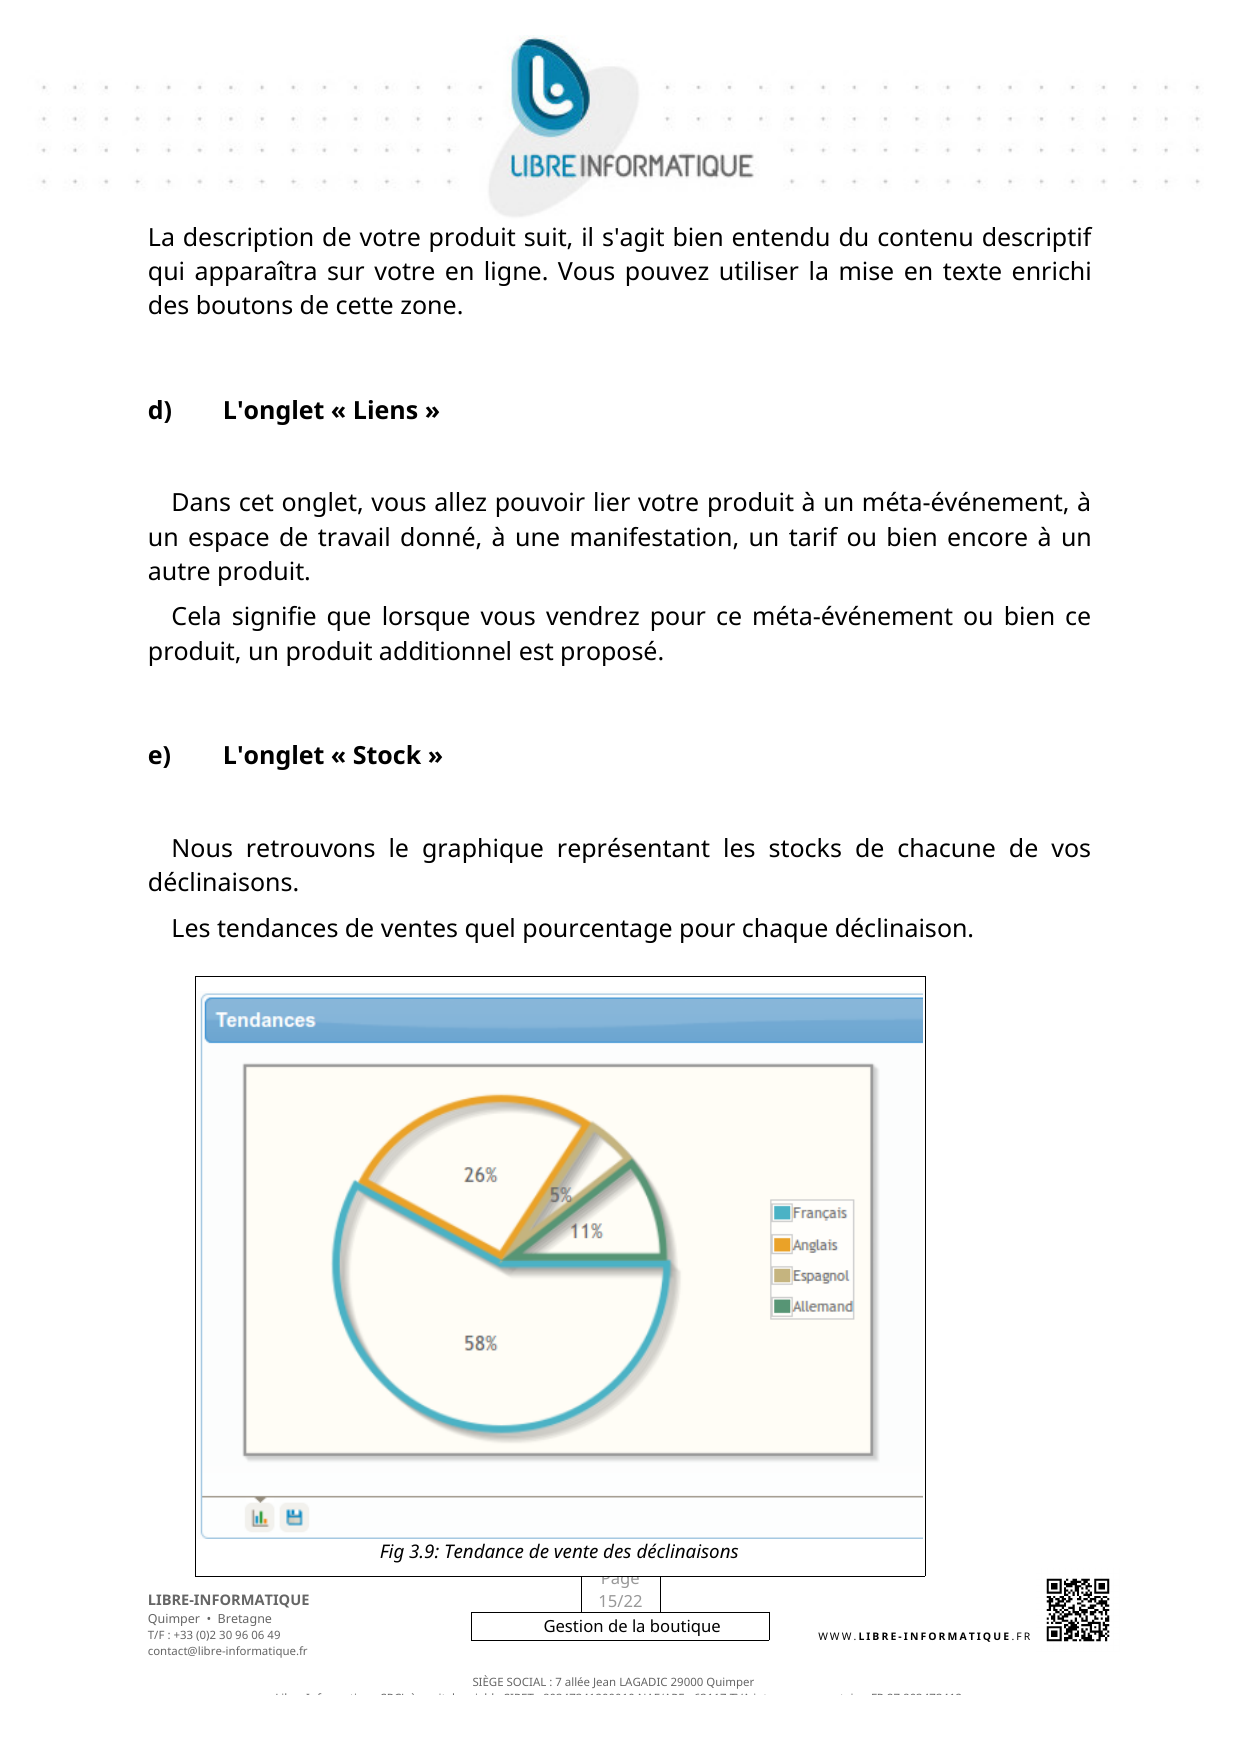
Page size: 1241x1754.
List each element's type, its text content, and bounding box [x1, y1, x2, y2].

text Cela signifie que lorsque vous vendrez pour ce méta-événement ou bien ce produit, un produit additionnel est proposé. [148, 599, 1093, 667]
text Nous retrouvons le graphique représentant les stocks de chacune de vos déclinaisons. [148, 830, 1093, 898]
text Les tendances de ventes quel pourcentage pour chaque déclinaison. [148, 910, 1093, 944]
picture [197, 991, 923, 1539]
subtitle L'onglet « Liens » [148, 393, 1093, 427]
text La description de votre produit suit, il s'agit bien entendu du contenu descriptif qui apparaîtra sur votre en ligne. Vous pouvez utiliser la mise en texte enrichi des boutons de cette zone. [148, 220, 1093, 322]
text Fig 3.9: Tendance de vente des déclinaisons [198, 1539, 922, 1564]
picture [27, 35, 1213, 220]
picture [1036, 1568, 1120, 1652]
text Dans cet onglet, vous allez pouvoir lier votre produit à un méta-événement, à un espace de travail donné, à une manifestation, un tarif ou bien encore à un autre produit. [148, 485, 1093, 587]
subtitle L'onglet « Stock » [148, 738, 1093, 772]
